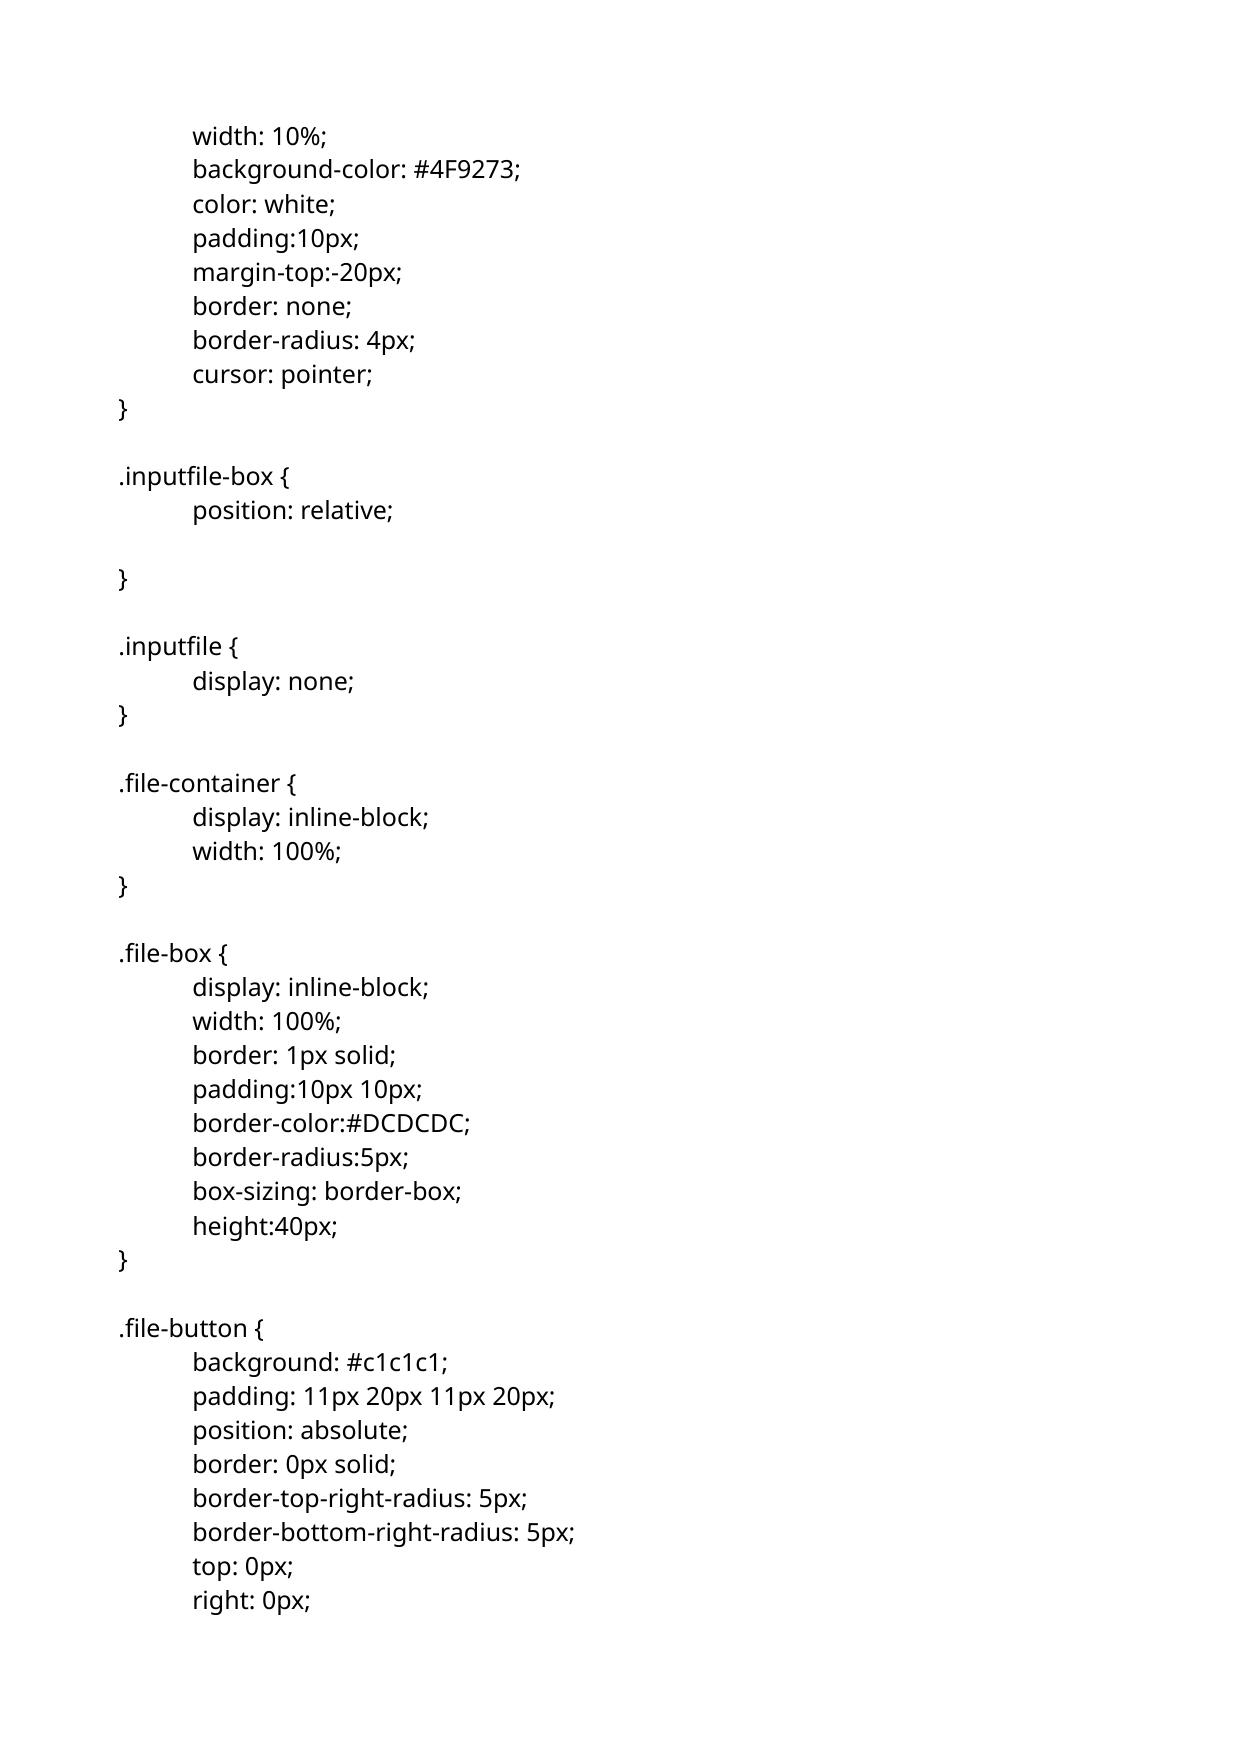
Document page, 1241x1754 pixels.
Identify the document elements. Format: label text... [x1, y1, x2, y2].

text .file-container { [118, 765, 1122, 799]
text } [118, 1242, 1122, 1276]
text position: absolute; [118, 1412, 1122, 1447]
text top: 0px; [118, 1549, 1122, 1583]
text position: relative; [118, 493, 1122, 527]
text border-radius: 4px; [118, 322, 1122, 357]
text color: white; [118, 186, 1122, 220]
text padding:10px 10px; [118, 1072, 1122, 1106]
text border: 1px solid; [118, 1038, 1122, 1072]
text } [118, 561, 1122, 595]
text cursor: pointer; [118, 357, 1122, 391]
text border: 0px solid; [118, 1447, 1122, 1481]
text background: #c1c1c1; [118, 1344, 1122, 1378]
text .inputfile-box { [118, 459, 1122, 493]
text border-top-right-radius: 5px; [118, 1481, 1122, 1515]
text border-color:#DCDCDC; [118, 1106, 1122, 1140]
text width: 100%; [118, 833, 1122, 867]
text display: none; [118, 663, 1122, 697]
text box-sizing: border-box; [118, 1174, 1122, 1208]
text width: 100%; [118, 1004, 1122, 1038]
text height:40px; [118, 1208, 1122, 1242]
text .file-button { [118, 1310, 1122, 1344]
text } [118, 697, 1122, 731]
text padding:10px; [118, 220, 1122, 254]
text background-color: #4F9273; [118, 152, 1122, 186]
text } [118, 867, 1122, 902]
text border-radius:5px; [118, 1140, 1122, 1174]
text } [118, 391, 1122, 425]
text padding: 11px 20px 11px 20px; [118, 1378, 1122, 1412]
text width: 10%; [118, 118, 1122, 152]
text right: 0px; [118, 1583, 1122, 1617]
text margin-top:-20px; [118, 254, 1122, 288]
text display: inline-block; [118, 799, 1122, 833]
text border-bottom-right-radius: 5px; [118, 1515, 1122, 1549]
text display: inline-block; [118, 970, 1122, 1004]
text .inputfile { [118, 629, 1122, 663]
text .file-box { [118, 936, 1122, 970]
text border: none; [118, 288, 1122, 322]
